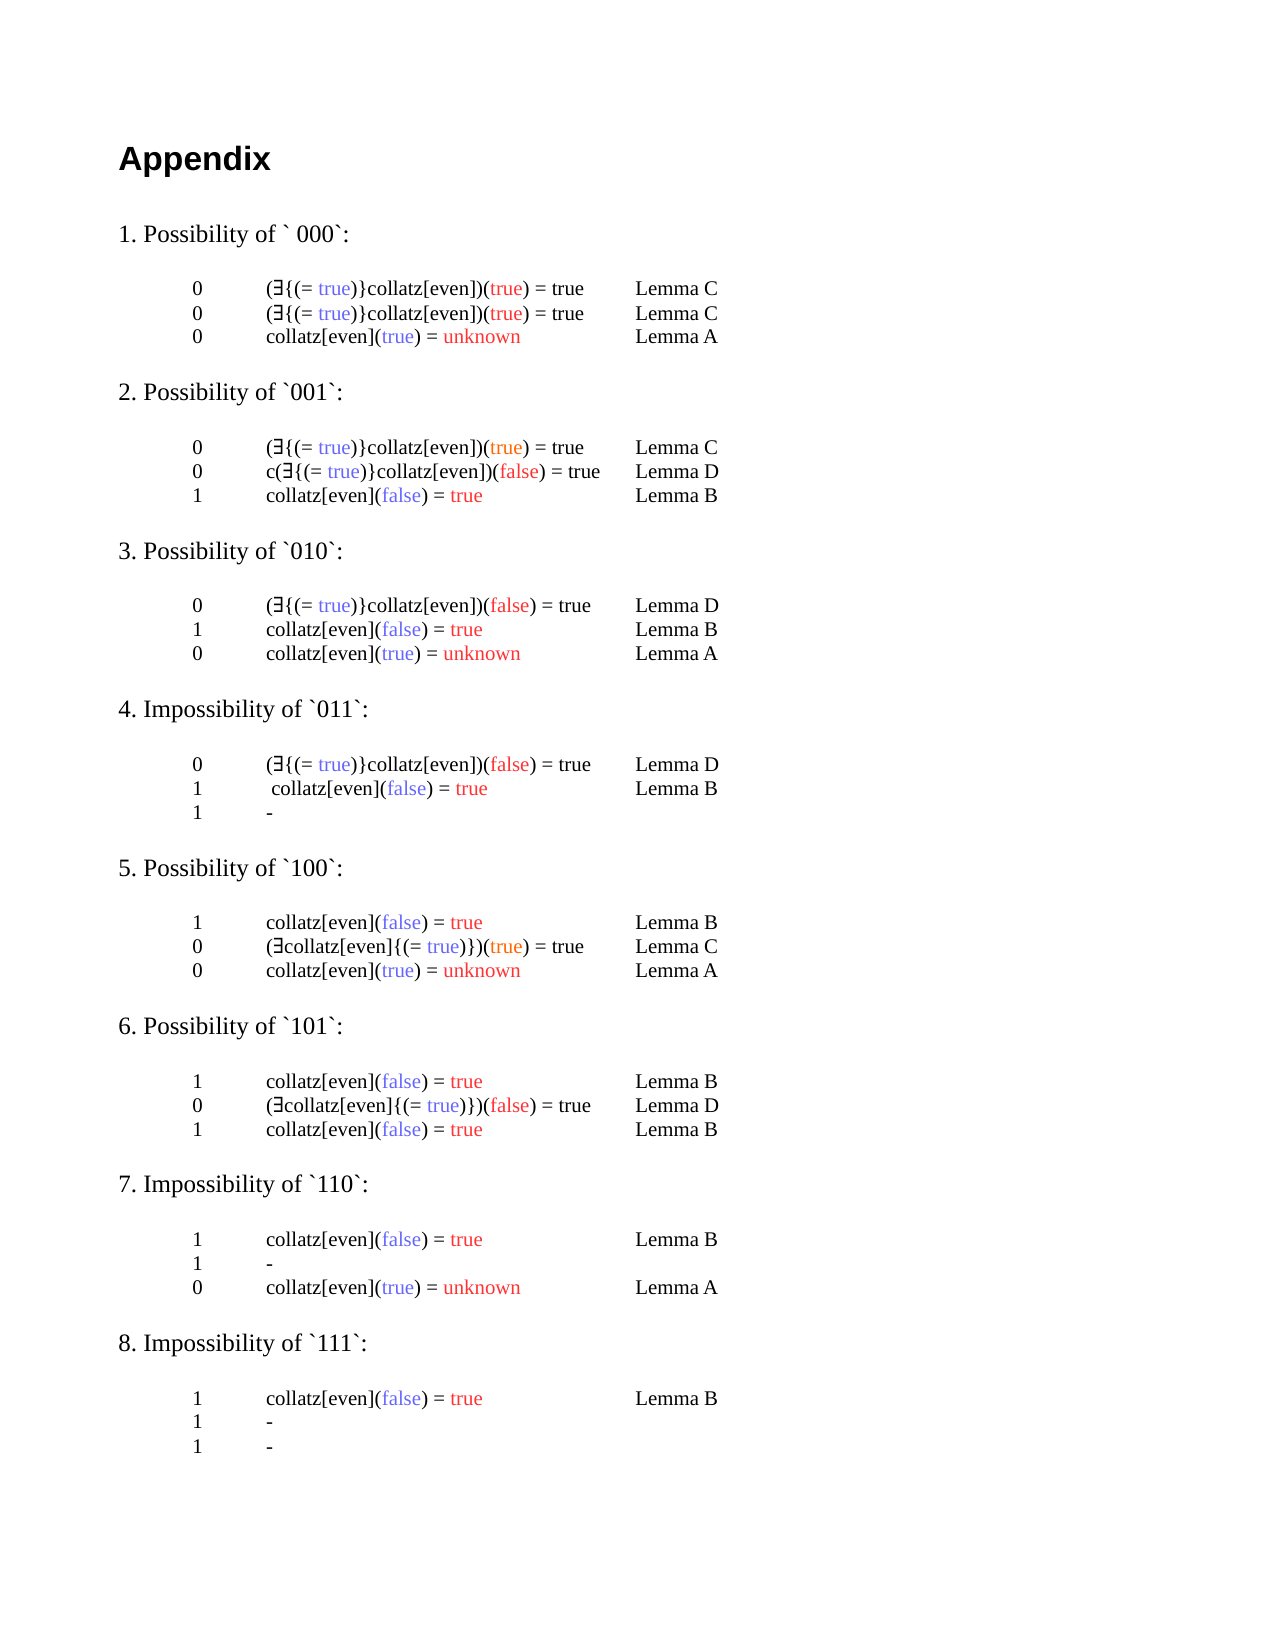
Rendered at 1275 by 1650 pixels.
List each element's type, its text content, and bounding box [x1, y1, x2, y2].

text 3. Possibility of `010`: [118, 536, 1157, 564]
text 0 collatz[even](true) = unknown Lemma A [118, 641, 1157, 665]
text 0 (∃collatz[even]{(= true)})(false) = true Lemma D [118, 1093, 1157, 1117]
text 1 collatz[even](false) = true Lemma B [118, 1227, 1157, 1251]
text 0 c(∃{(= true)}collatz[even])(false) = true Lemma D [118, 459, 1157, 483]
text 1 collatz[even](false) = true Lemma B [118, 1385, 1157, 1409]
text 5. Possibility of `100`: [118, 853, 1157, 881]
text 0 (∃{(= true)}collatz[even])(true) = true Lemma C [118, 435, 1157, 459]
text 1. Possibility of ` 000`: [118, 219, 1157, 248]
text 7. Impossibility of `110`: [118, 1169, 1157, 1198]
text 0 collatz[even](true) = unknown Lemma A [118, 1275, 1157, 1299]
text 0 (∃{(= true)}collatz[even])(true) = true Lemma C [118, 300, 1157, 324]
text 1 collatz[even](false) = true Lemma B [118, 483, 1157, 507]
text 1 collatz[even](false) = true Lemma B [118, 910, 1157, 934]
text 0 (∃{(= true)}collatz[even])(false) = true Lemma D [118, 752, 1157, 776]
text 1 collatz[even](false) = true Lemma B [118, 617, 1157, 641]
text 0 (∃{(= true)}collatz[even])(true) = true Lemma C [118, 276, 1157, 300]
text 1 - [118, 1409, 1157, 1433]
text 1 - [118, 1433, 1157, 1458]
text 0 (∃{(= true)}collatz[even])(false) = true Lemma D [118, 593, 1157, 617]
text 1 collatz[even](false) = true Lemma B [118, 776, 1157, 800]
text 0 collatz[even](true) = unknown Lemma A [118, 958, 1157, 982]
text 1 collatz[even](false) = true Lemma B [118, 1117, 1157, 1141]
text 0 collatz[even](true) = unknown Lemma A [118, 324, 1157, 348]
text 8. Impossibility of `111`: [118, 1328, 1157, 1357]
text 1 collatz[even](false) = true Lemma B [118, 1068, 1157, 1093]
text 6. Possibility of `101`: [118, 1011, 1157, 1040]
text 4. Impossibility of `011`: [118, 694, 1157, 723]
text 1 - [118, 1251, 1157, 1275]
subtitle Appendix [118, 139, 1157, 178]
text 0 (∃collatz[even]{(= true)})(true) = true Lemma C [118, 934, 1157, 958]
text 1 - [118, 800, 1157, 824]
text 2. Possibility of `001`: [118, 377, 1157, 406]
